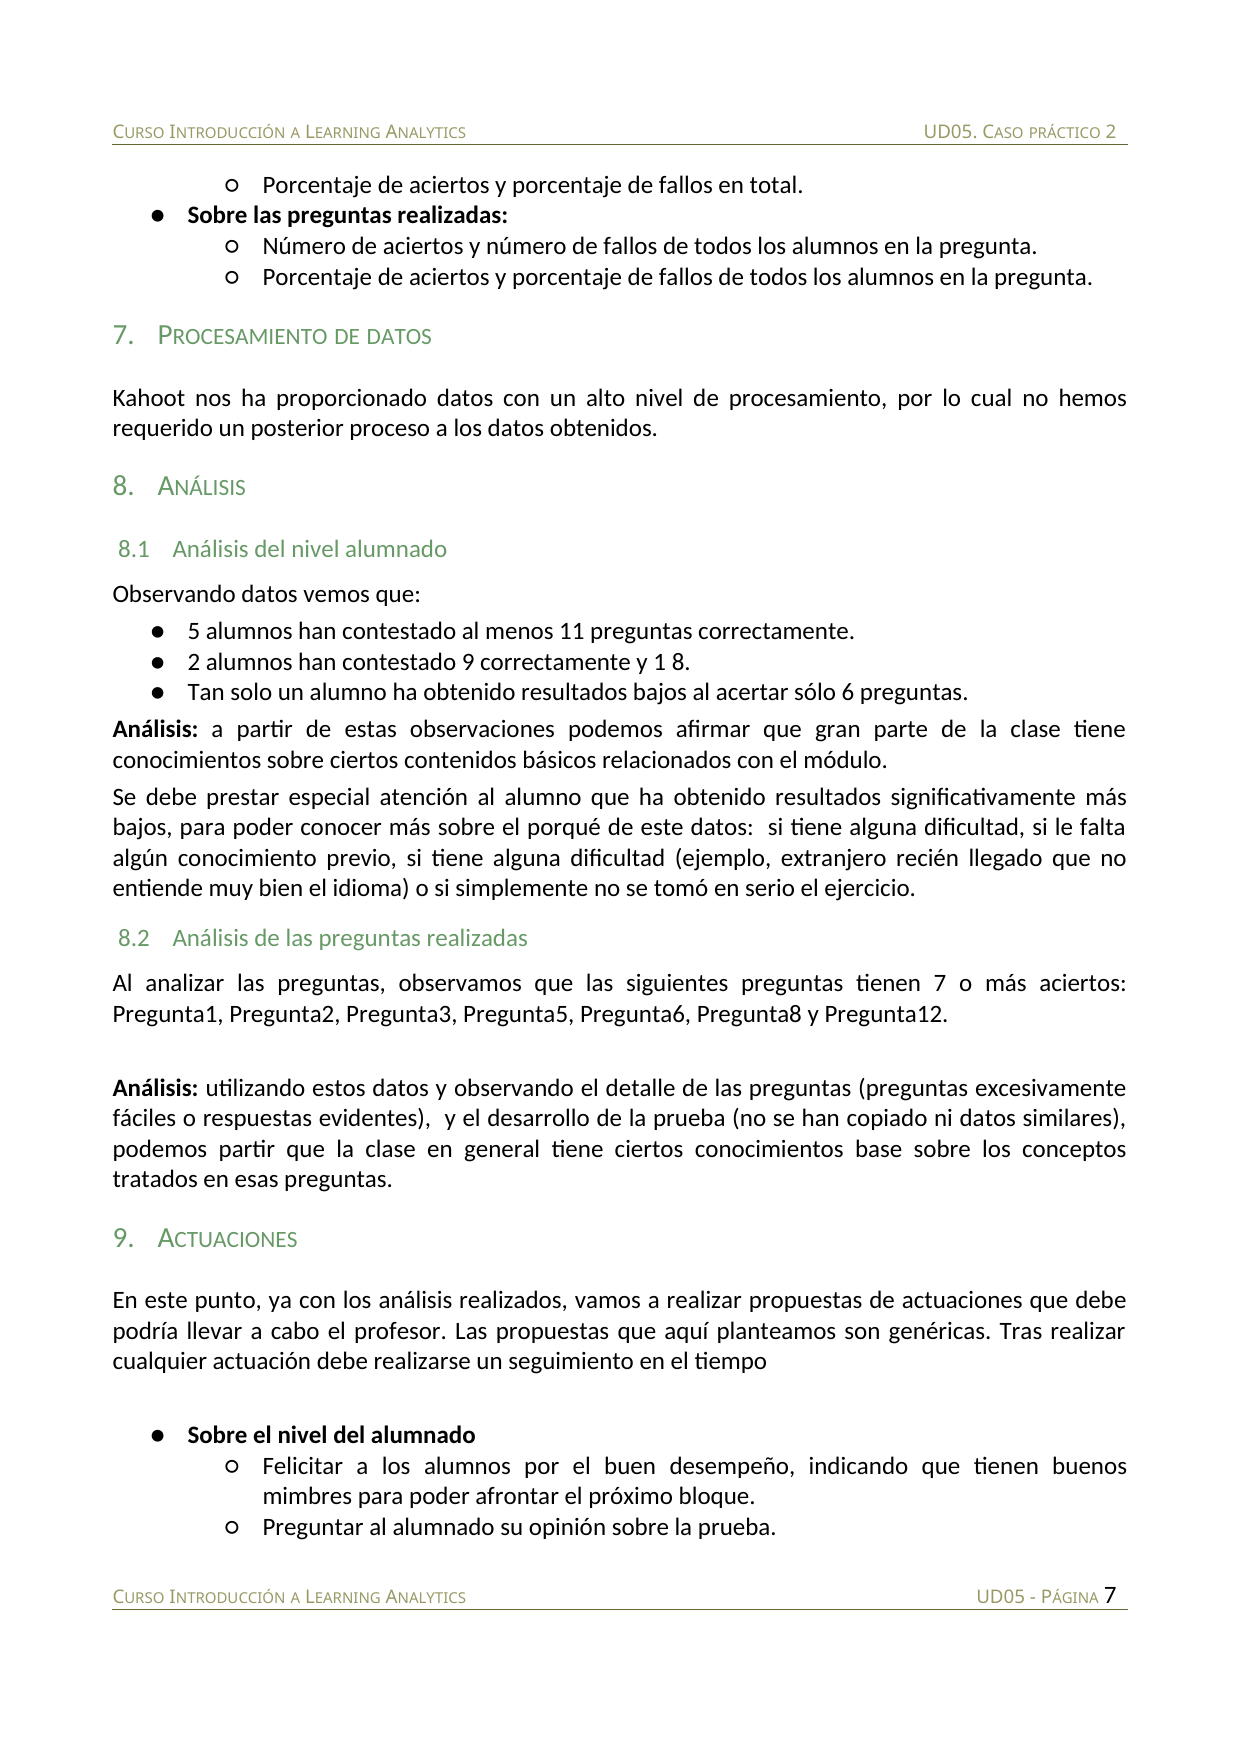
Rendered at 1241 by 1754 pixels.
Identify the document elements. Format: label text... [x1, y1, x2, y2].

list Tan solo un alumno ha obtenido resultados bajos al acertar sólo 6 preguntas. [150, 677, 1128, 707]
subtitle Análisis [112, 467, 1128, 503]
text Se debe prestar especial atención al alumno que ha obtenido resultados significativamente más bajos, para poder conocer más sobre el porqué de este datos: si tiene alguna dificultad, si le falta algún conocimiento previo, si tiene alguna dificultad (ejemplo, extranjero recién llegado que no entiende muy bien el idioma) o si simplemente no se tomó en serio el ejercicio. [112, 781, 1128, 903]
subtitle Procesamiento de datos [112, 316, 1128, 352]
list Sobre las preguntas realizadas: [150, 199, 1128, 230]
list Porcentaje de aciertos y porcentaje de fallos de todos los alumnos en la pregunta. [225, 261, 1128, 291]
text En este punto, ya con los análisis realizados, vamos a realizar propuestas de actuaciones que debe podría llevar a cabo el profesor. Las propuestas que aquí planteamos son genéricas. Tras realizar cualquier actuación debe realizarse un seguimiento en el tiempo [112, 1284, 1128, 1376]
list Preguntar al alumnado su opinión sobre la prueba. [225, 1511, 1128, 1541]
text Observando datos vemos que: [112, 578, 1128, 609]
text Análisis: a partir de estas observaciones podemos afirmar que gran parte de la clase tiene conocimientos sobre ciertos contenidos básicos relacionados con el módulo. [112, 713, 1128, 774]
text Análisis: utilizando estos datos y observando el detalle de las preguntas (preguntas excesivamente fáciles o respuestas evidentes), y el desarrollo de la prueba (no se han copiado ni datos similares), podemos partir que la clase en general tiene ciertos conocimientos base sobre los conceptos tratados en esas preguntas. [112, 1072, 1128, 1194]
subtitle Actuaciones [112, 1219, 1128, 1254]
text Al analizar las preguntas, observamos que las siguientes preguntas tienen 7 o más aciertos: Pregunta1, Pregunta2, Pregunta3, Pregunta5, Pregunta6, Pregunta8 y Pregunta12. [112, 967, 1128, 1028]
list 5 alumnos han contestado al menos 11 preguntas correctamente. [150, 616, 1128, 646]
list Sobre el nivel del alumnado [150, 1419, 1128, 1450]
list 2 alumnos han contestado 9 correctamente y 1 8. [150, 646, 1128, 677]
subtitle Análisis de las preguntas realizadas [112, 922, 1128, 952]
list Porcentaje de aciertos y porcentaje de fallos en total. [225, 169, 1128, 199]
list Número de aciertos y número de fallos de todos los alumnos en la pregunta. [225, 230, 1128, 261]
subtitle Análisis del nivel alumnado [112, 533, 1128, 564]
list Felicitar a los alumnos por el buen desempeño, indicando que tienen buenos mimbres para poder afrontar el próximo bloque. [225, 1450, 1128, 1511]
text Kahoot nos ha proporcionado datos con un alto nivel de procesamiento, por lo cual no hemos requerido un posterior proceso a los datos obtenidos. [112, 382, 1128, 443]
